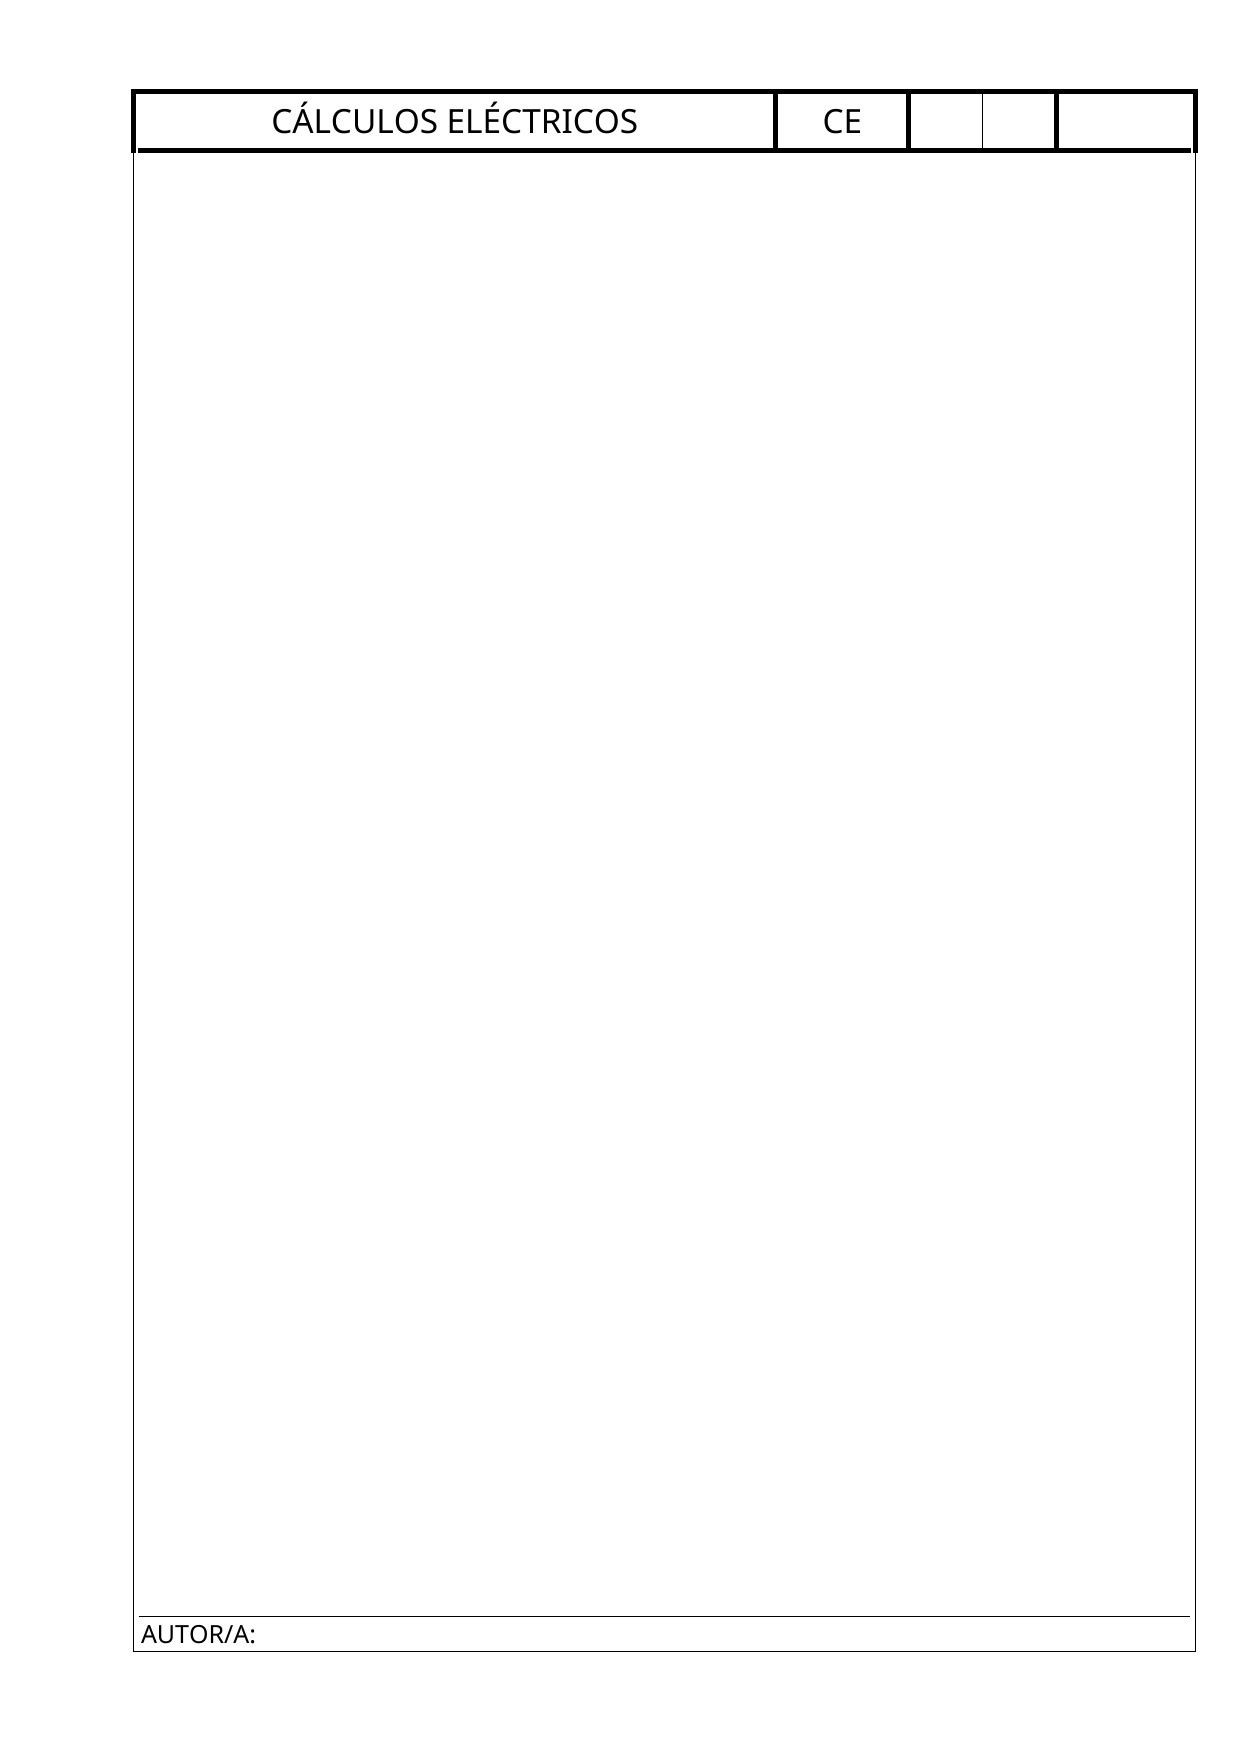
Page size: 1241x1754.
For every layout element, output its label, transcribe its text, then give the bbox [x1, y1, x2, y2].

table_header [911, 94, 982, 148]
table_cell [134, 148, 1195, 1616]
table_header [983, 94, 1054, 148]
table_header [1059, 94, 1193, 148]
table_cell AUTOR/A: [134, 1616, 1195, 1651]
table_header CÁLCULOS ELÉCTRICOS [136, 94, 773, 148]
table_header CE [778, 94, 906, 148]
